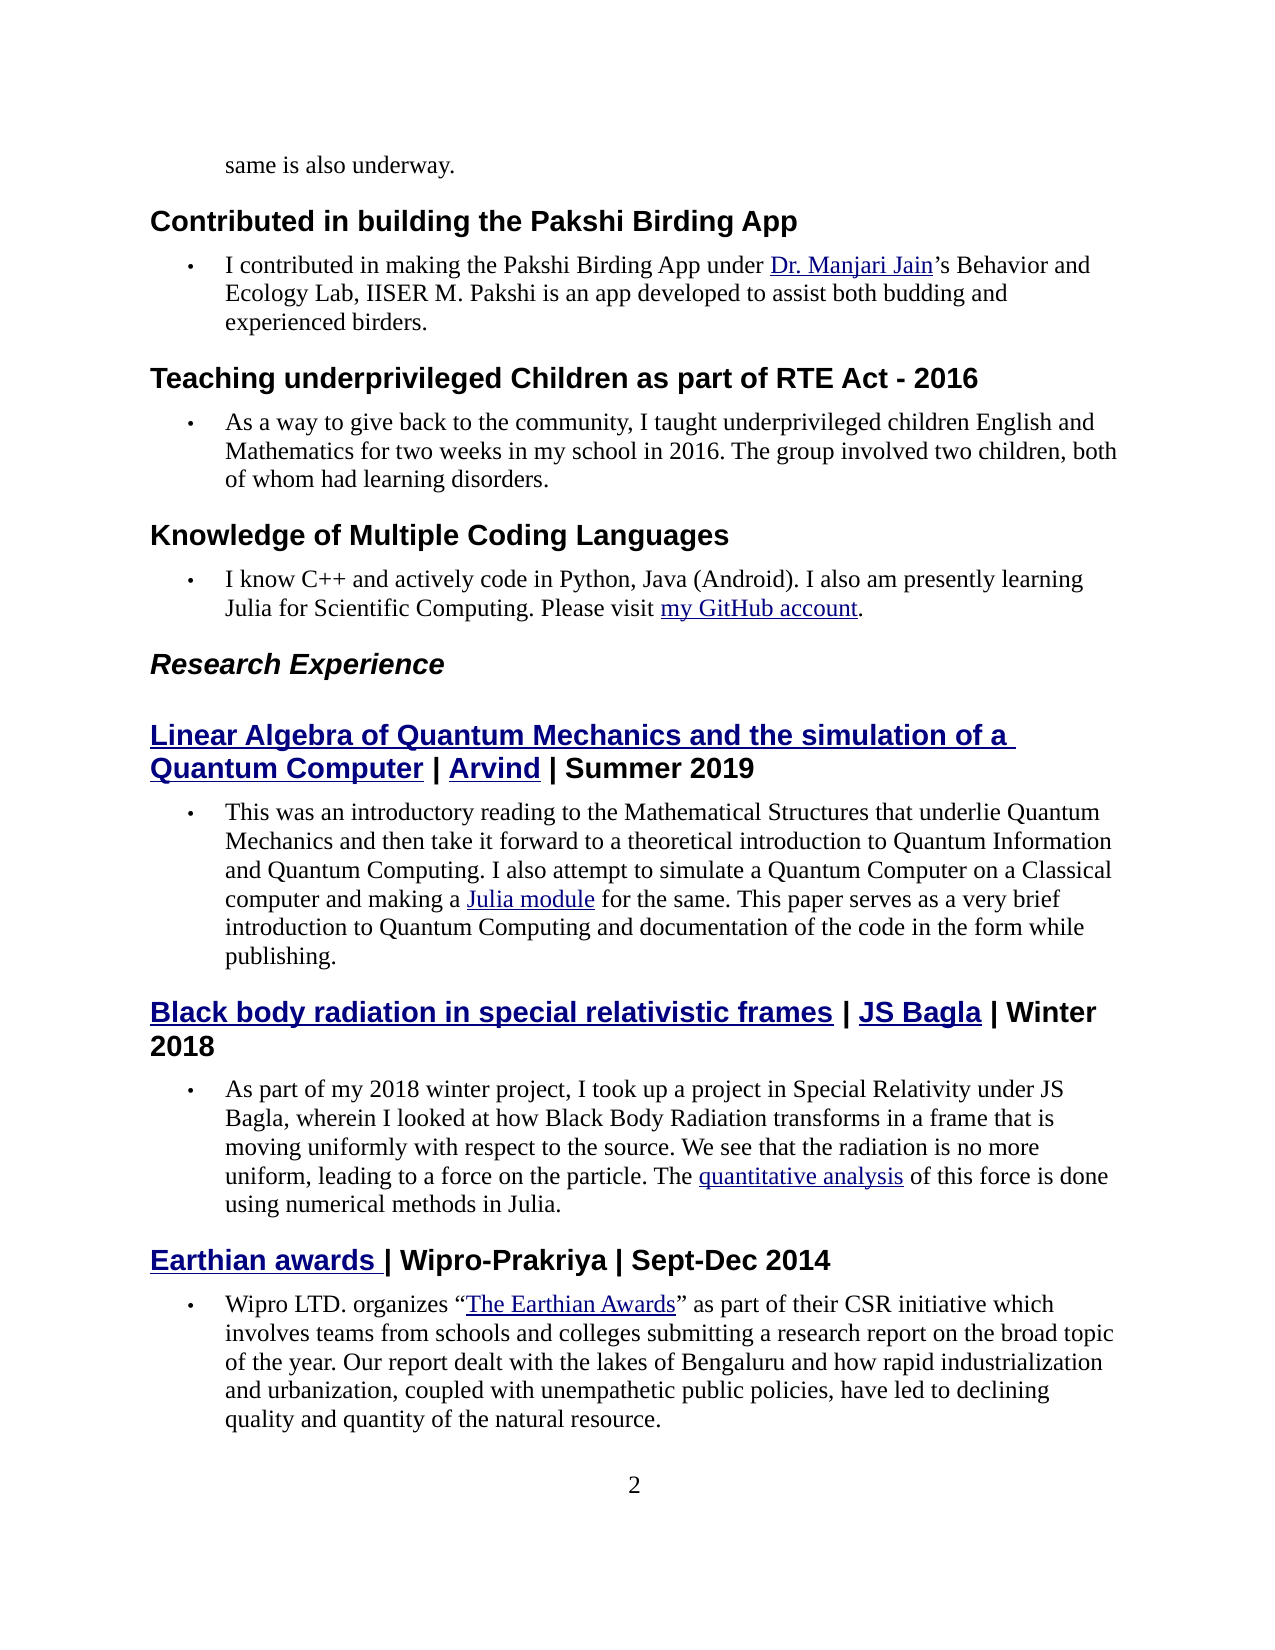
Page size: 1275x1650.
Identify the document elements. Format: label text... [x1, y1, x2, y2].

list same is also underway. [187, 150, 1125, 179]
subtitle Research Experience [150, 647, 1125, 680]
list I contributed in making the Pakshi Birding App under Dr. Manjari Jain’s Behavior and Ecology Lab, IISER M. Pakshi is an app developed to assist both budding and experienced birders. [187, 250, 1125, 336]
list Wipro LTD. organizes “The Earthian Awards” as part of their CSR initiative which involves teams from schools and colleges submitting a research report on the broad topic of the year. Our report dealt with the lakes of Bengaluru and how rapid industrialization and urbanization, coupled with unempathetic public policies, have led to declining quality and quantity of the natural resource. [187, 1289, 1125, 1433]
subtitle Black body radiation in special relativistic frames | JS Bagla | Winter 2018 [150, 995, 1125, 1062]
subtitle Teaching underprivileged Children as part of RTE Act - 2016 [150, 361, 1125, 394]
subtitle Linear Algebra of Quantum Mechanics and the simulation of a Quantum Computer | Arvind | Summer 2019 [150, 718, 1125, 785]
list I know C++ and actively code in Python, Java (Android). I also am presently learning Julia for Scientific Computing. Please visit my GitHub account. [187, 564, 1125, 622]
list As part of my 2018 winter project, I took up a project in Special Relativity under JS Bagla, wherein I looked at how Black Body Radiation transforms in a frame that is moving uniformly with respect to the source. We see that the radiation is no more uniform, leading to a force on the particle. The quantitative analysis of this force is done using numerical methods in Julia. [187, 1074, 1125, 1218]
subtitle Knowledge of Multiple Coding Languages [150, 518, 1125, 552]
subtitle Earthian awards | Wipro-Prakriya | Sept-Dec 2014 [150, 1243, 1125, 1277]
list This was an introductory reading to the Mathematical Structures that underlie Quantum Mechanics and then take it forward to a theoretical introduction to Quantum Information and Quantum Computing. I also attempt to simulate a Quantum Computer on a Classical computer and making a Julia module for the same. This paper serves as a very brief introduction to Quantum Computing and documentation of the code in the form while publishing. [187, 797, 1125, 970]
list As a way to give back to the community, I taught underprivileged children English and Mathematics for two weeks in my school in 2016. The group involved two children, both of whom had learning disorders. [187, 407, 1125, 493]
subtitle Contributed in building the Pakshi Birding App [150, 204, 1125, 237]
